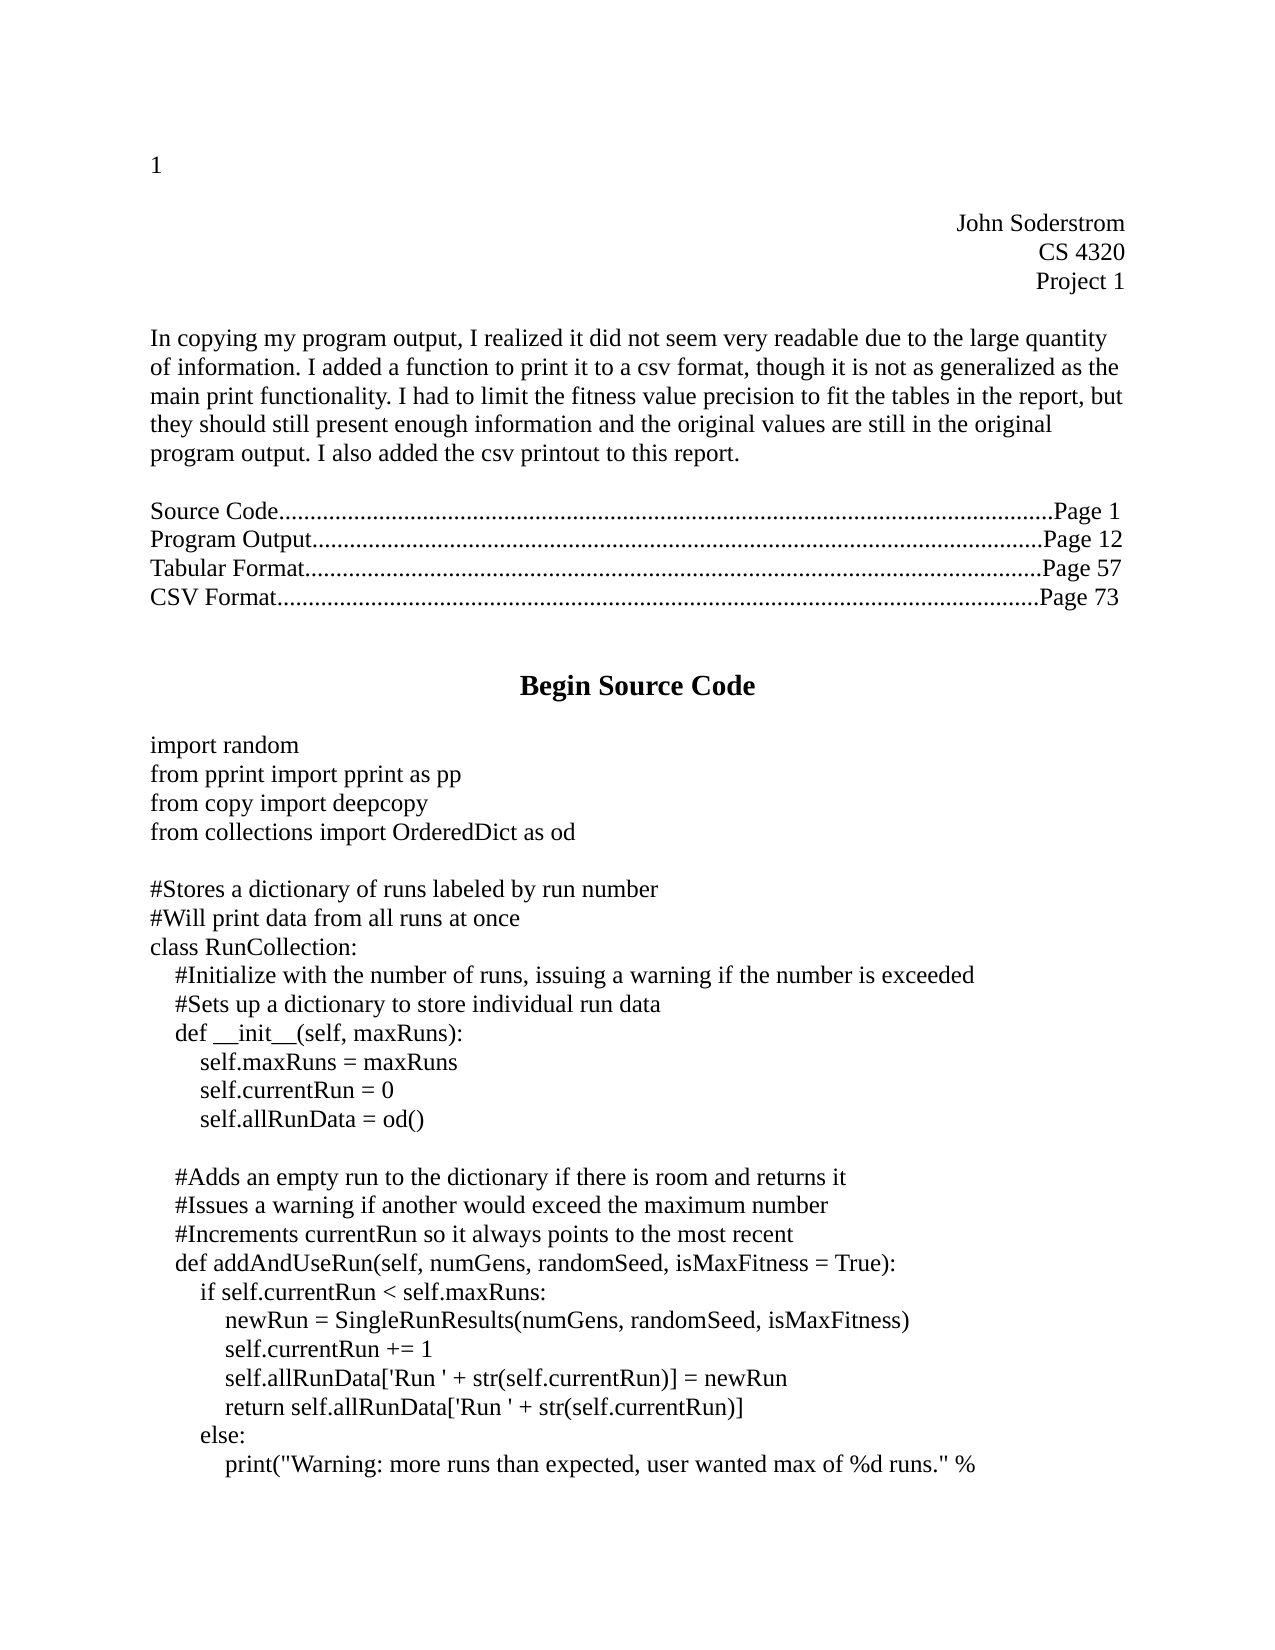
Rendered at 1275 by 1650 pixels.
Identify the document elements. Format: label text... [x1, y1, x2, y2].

text self.maxRuns = maxRuns [150, 1047, 1125, 1076]
text newRun = SingleRunResults(numGens, randomSeed, isMaxFitness) [150, 1306, 1125, 1334]
text #Increments currentRun so it always points to the most recent [150, 1219, 1125, 1248]
text def addAndUseRun(self, numGens, randomSeed, isMaxFitness = True): [150, 1248, 1125, 1277]
text class RunCollection: [150, 932, 1125, 961]
text Source Code............................................................................................................................Page 1 [150, 496, 1125, 524]
text #Adds an empty run to the dictionary if there is room and returns it [150, 1162, 1125, 1191]
text import random [150, 731, 1125, 759]
text #Stores a dictionary of runs labeled by run number [150, 874, 1125, 903]
text if self.currentRun < self.maxRuns: [150, 1277, 1125, 1306]
text Project 1 [150, 266, 1125, 294]
text print("Warning: more runs than expected, user wanted max of %d runs." % [150, 1449, 1125, 1478]
text #Will print data from all runs at once [150, 903, 1125, 932]
text def __init__(self, maxRuns): [150, 1018, 1125, 1047]
text return self.allRunData['Run ' + str(self.currentRun)] [150, 1392, 1125, 1421]
text #Sets up a dictionary to store individual run data [150, 989, 1125, 1018]
text In copying my program output, I realized it did not seem very readable due to the large quantity of information. I added a function to print it to a csv format, though it is not as generalized as the main print functionality. I had to limit the fitness value precision to fit the tables in the report, but they should still present enough information and the original values are still in the original program output. I also added the csv printout to this report. [150, 323, 1125, 467]
text from copy import deepcopy [150, 788, 1125, 817]
text else: [150, 1421, 1125, 1449]
text John Soderstrom [150, 208, 1125, 237]
text CSV Format..........................................................................................................................Page 73 [150, 582, 1125, 611]
text #Issues a warning if another would exceed the maximum number [150, 1191, 1125, 1219]
text self.allRunData['Run ' + str(self.currentRun)] = newRun [150, 1363, 1125, 1392]
text self.allRunData = od() [150, 1104, 1125, 1133]
text from pprint import pprint as pp [150, 759, 1125, 788]
text #Initialize with the number of runs, issuing a warning if the number is exceeded [150, 961, 1125, 989]
text self.currentRun = 0 [150, 1076, 1125, 1104]
text from collections import OrderedDict as od [150, 817, 1125, 846]
text Tabular Format......................................................................................................................Page 57 [150, 553, 1125, 582]
text Begin Source Code [150, 668, 1125, 702]
text Program Output.....................................................................................................................Page 12 [150, 524, 1125, 553]
text CS 4320 [150, 237, 1125, 266]
text self.currentRun += 1 [150, 1334, 1125, 1363]
